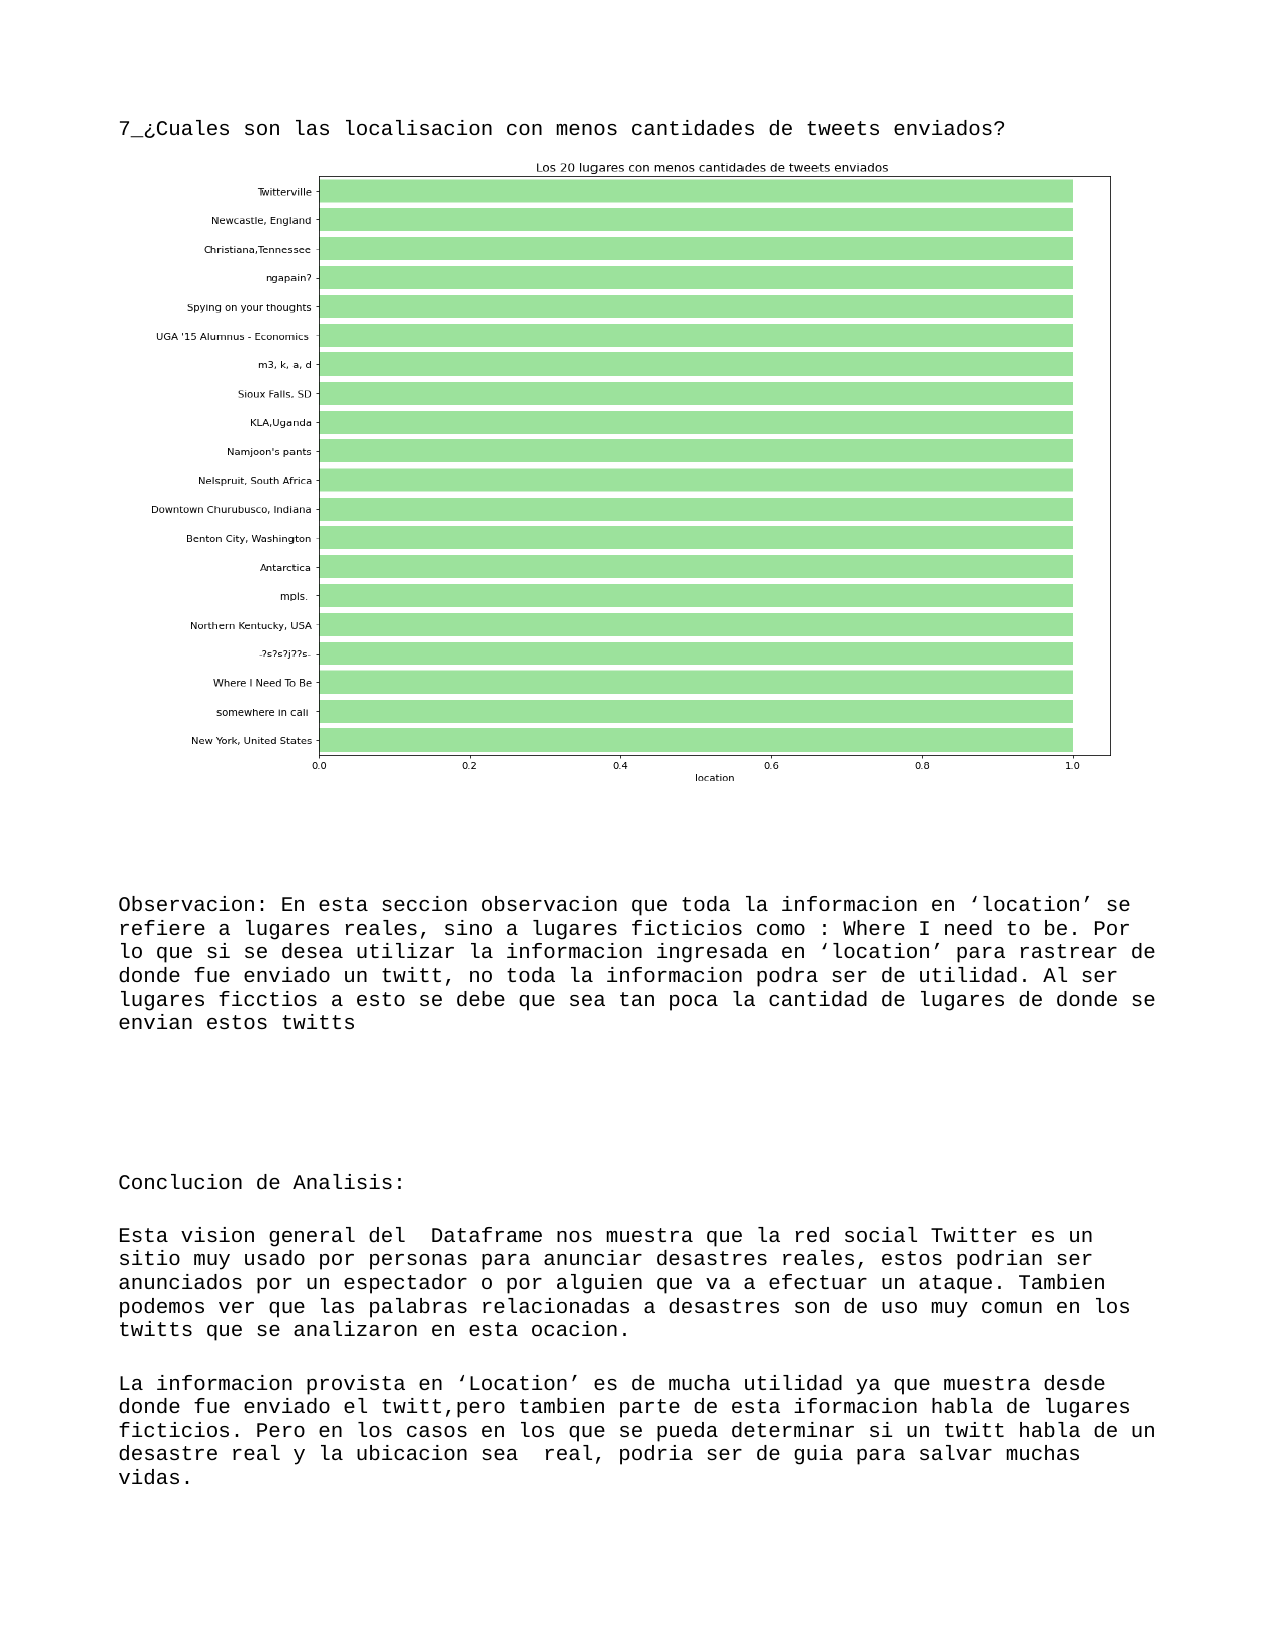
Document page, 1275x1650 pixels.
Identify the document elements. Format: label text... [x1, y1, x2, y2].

text 7_¿Cuales son las localisacion con menos cantidades de tweets enviados? [118, 118, 1157, 142]
text Conclucion de Analisis: [118, 1172, 1157, 1195]
text La informacion provista en ‘Location’ es de mucha utilidad ya que muestra desde donde fue enviado el twitt,pero tambien parte de esta iformacion habla de lugares ficticios. Pero en los casos en los que se pueda determinar si un twitt habla de un desastre real y la ubicacion sea real, podria ser de guia para salvar muchas vidas. [118, 1372, 1157, 1491]
text Esta vision general del Dataframe nos muestra que la red social Twitter es un sitio muy usado por personas para anunciar desastres reales, estos podrian ser anunciados por un espectador o por alguien que va a efectuar un ataque. Tambien podemos ver que las palabras relacionadas a desastres son de uso muy comun en los twitts que se analizaron en esta ocacion. [118, 1225, 1157, 1343]
text Observacion: En esta seccion observacion que toda la informacion en ‘location’ se refiere a lugares reales, sino a lugares ficticios como : Where I need to be. Por lo que si se desea utilizar la informacion ingresada en ‘location’ para rastrear de donde fue enviado un twitt, no toda la informacion podra ser de utilidad. Al ser lugares ficctios a esto se debe que sea tan poca la cantidad de lugares de donde se envian estos twitts [118, 894, 1157, 1036]
picture [144, 157, 1118, 788]
